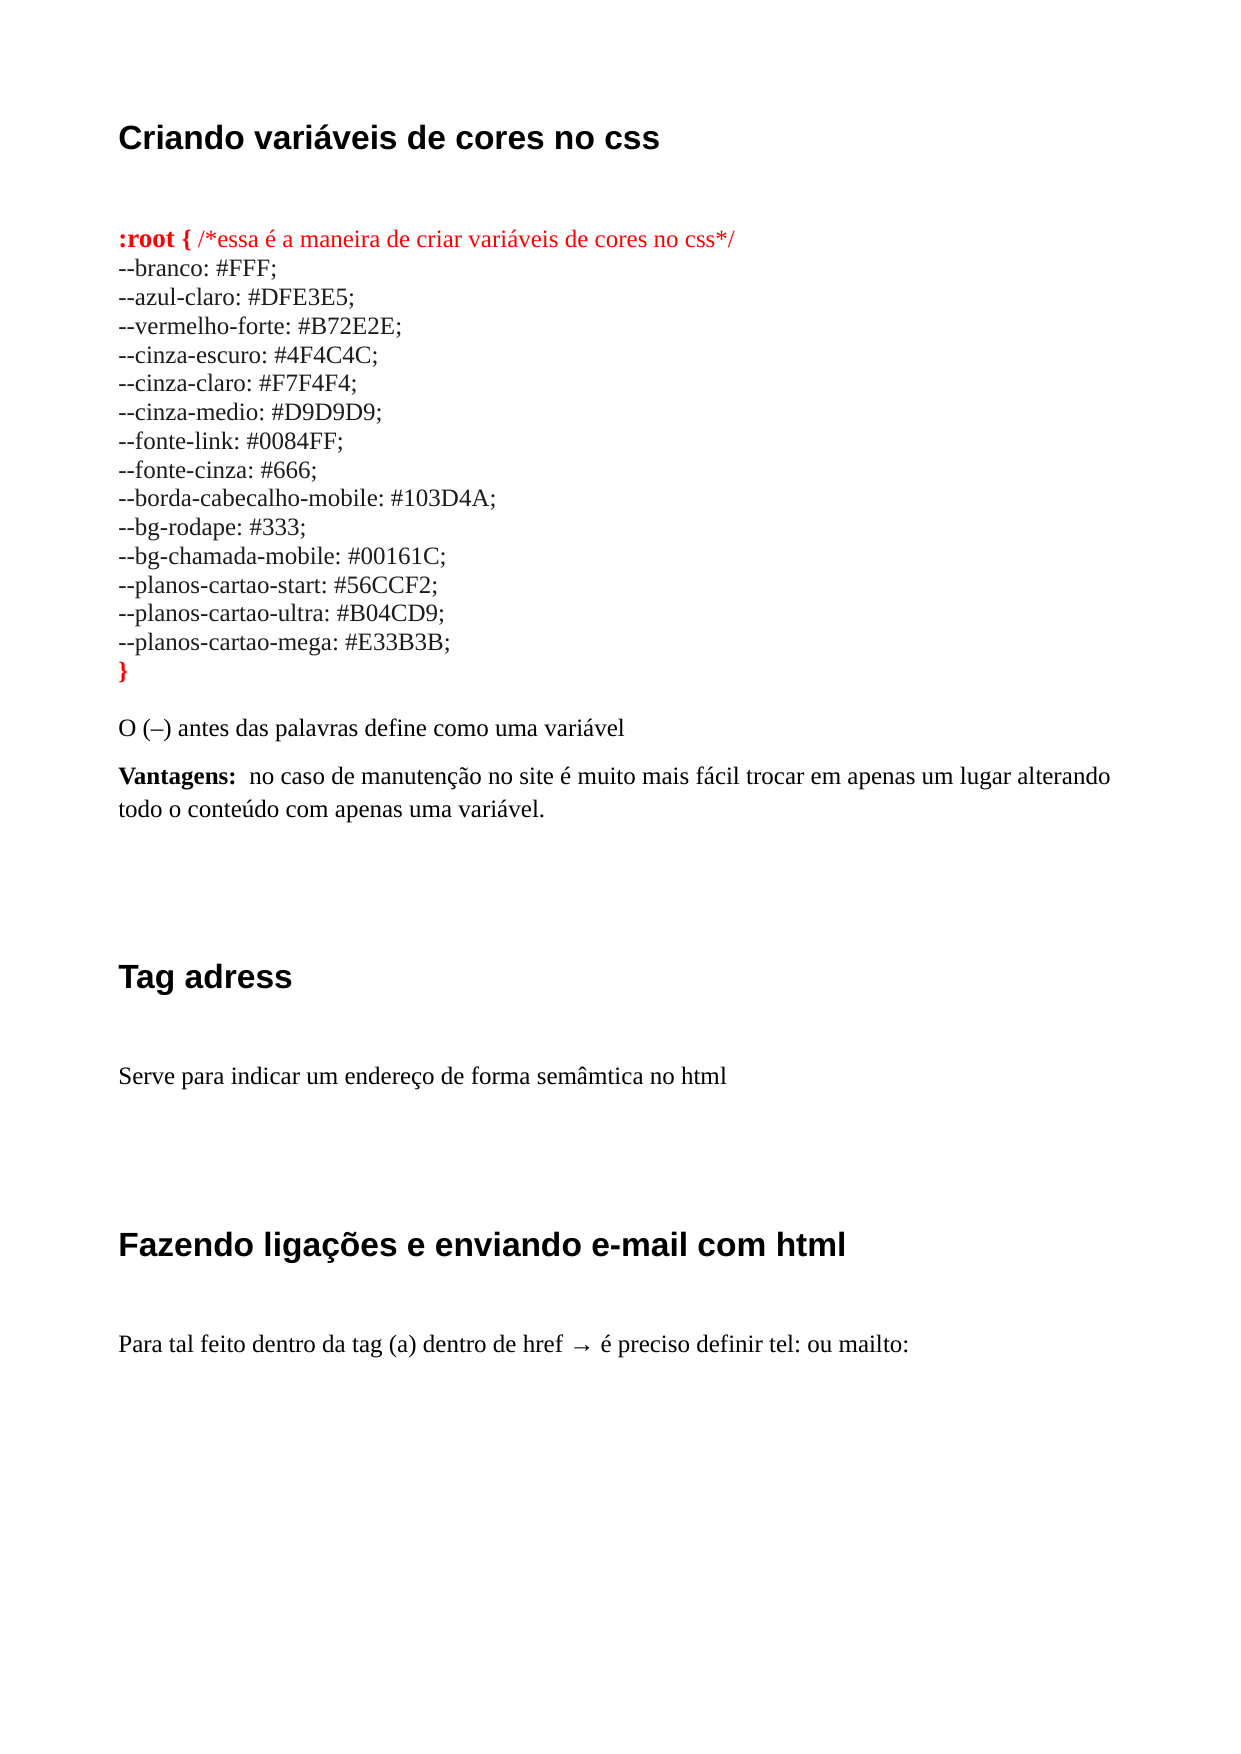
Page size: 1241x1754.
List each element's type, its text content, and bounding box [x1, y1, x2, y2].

text --bg-chamada-mobile: #00161C; [118, 541, 1122, 570]
text --fonte-cinza: #666; [118, 455, 1122, 483]
text --azul-claro: #DFE3E5; [118, 282, 1122, 311]
text --cinza-medio: #D9D9D9; [118, 397, 1122, 426]
text --vermelho-forte: #B72E2E; [118, 311, 1122, 340]
subtitle Criando variáveis de cores no css [118, 118, 1122, 157]
subtitle Fazendo ligações e enviando e-mail com html [118, 1224, 1122, 1263]
text --bg-rodape: #333; [118, 512, 1122, 541]
text --borda-cabecalho-mobile: #103D4A; [118, 483, 1122, 512]
text --planos-cartao-mega: #E33B3B; [118, 627, 1122, 656]
text --planos-cartao-start: #56CCF2; [118, 570, 1122, 598]
text O (–) antes das palavras define como uma variável [118, 713, 1122, 742]
text Serve para indicar um endereço de forma semâmtica no html [118, 1061, 1122, 1090]
text Para tal feito dentro da tag (a) dentro de href → é preciso definir tel: ou mailto: [118, 1329, 1122, 1357]
text :root { /*essa é a maneira de criar variáveis de cores no css*/ [118, 222, 1122, 253]
text Vantagens: no caso de manutenção no site é muito mais fácil trocar em apenas um lugar alterando todo o conteúdo com apenas uma variável. [118, 761, 1122, 823]
text --cinza-escuro: #4F4C4C; [118, 340, 1122, 368]
text } [118, 656, 1122, 685]
subtitle Tag adress [118, 957, 1122, 996]
text --cinza-claro: #F7F4F4; [118, 368, 1122, 397]
text --branco: #FFF; [118, 253, 1122, 282]
text --fonte-link: #0084FF; [118, 426, 1122, 455]
text --planos-cartao-ultra: #B04CD9; [118, 598, 1122, 627]
